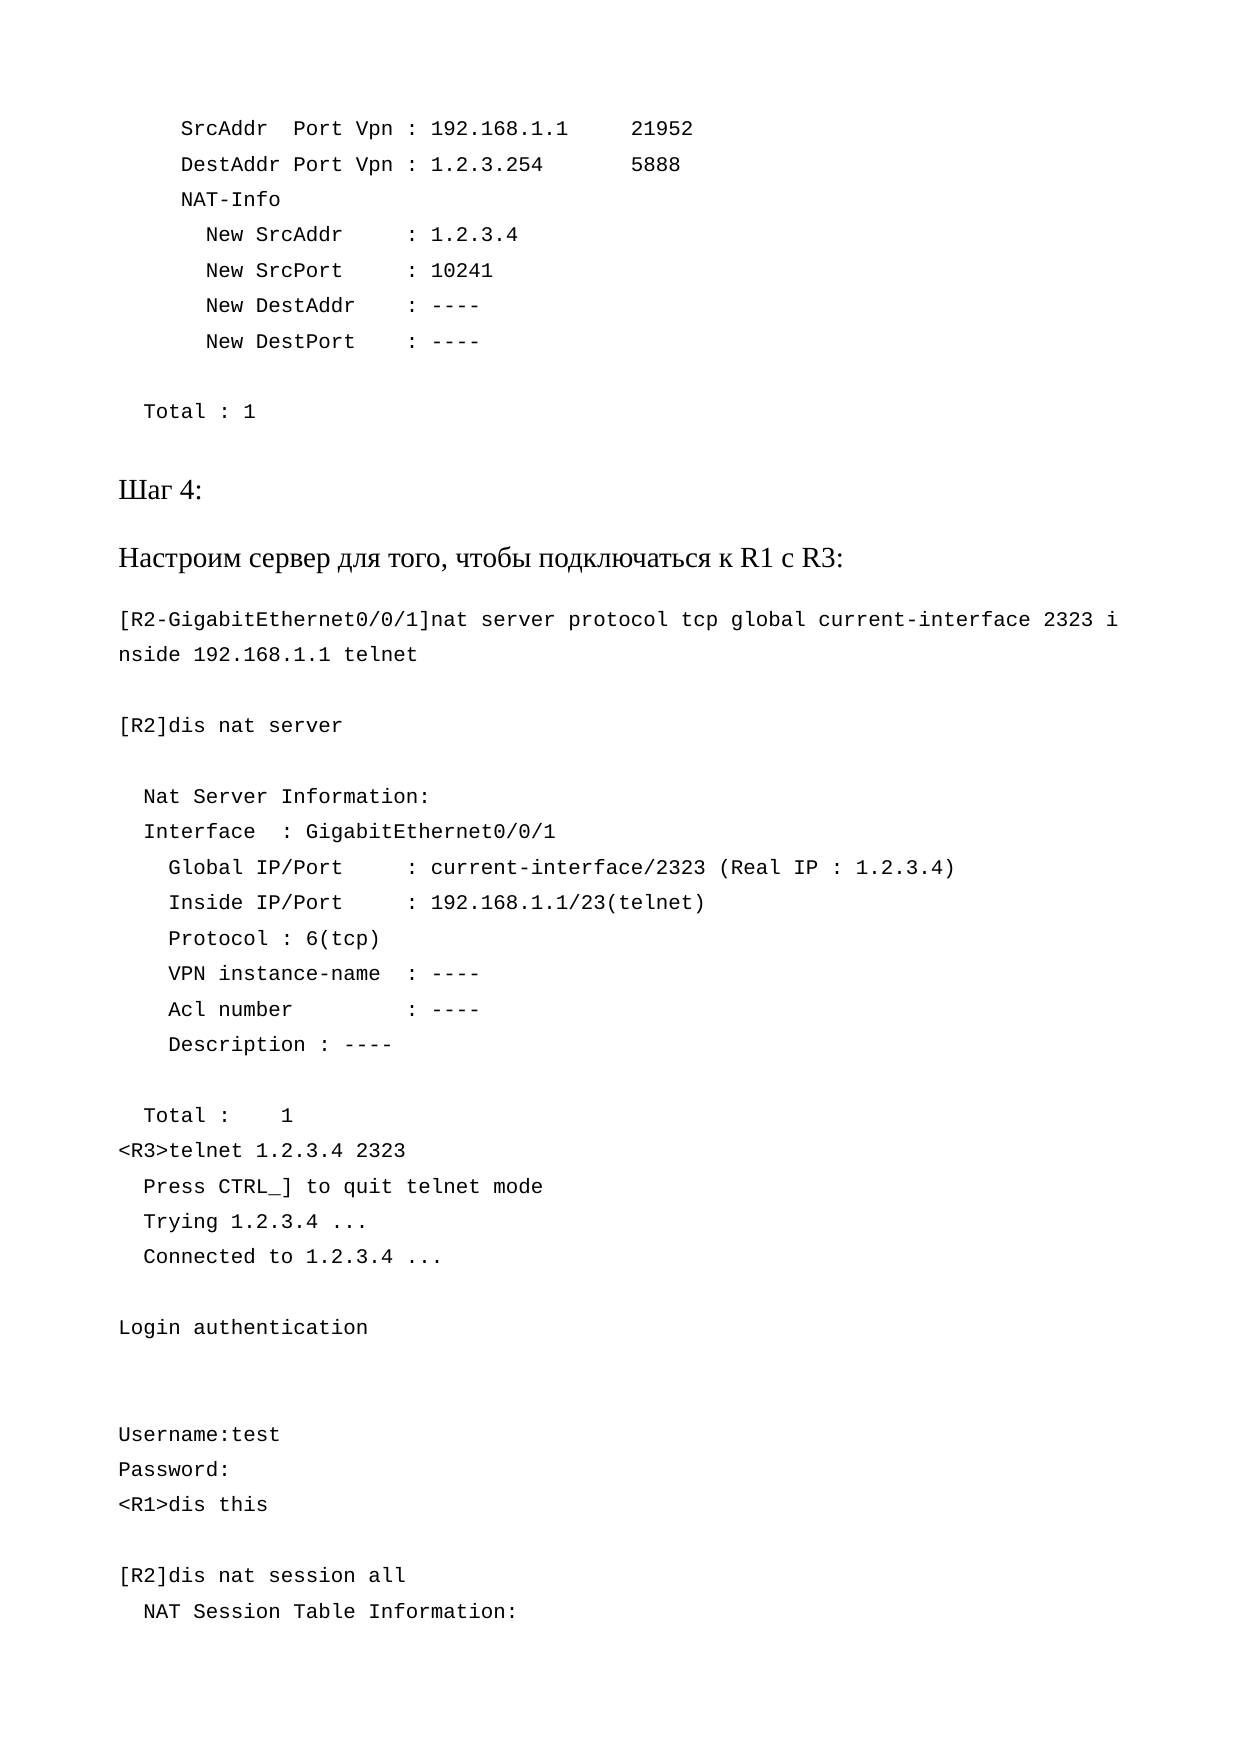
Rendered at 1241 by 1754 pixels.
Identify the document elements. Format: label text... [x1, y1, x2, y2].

text Login authentication [118, 1317, 1122, 1341]
text Protocol : 6(tcp) [118, 928, 1122, 951]
text NAT Session Table Information: [118, 1601, 1122, 1624]
text Total : 1 [118, 1105, 1122, 1128]
text Username:test [118, 1423, 1122, 1447]
text Trying 1.2.3.4 ... [118, 1211, 1122, 1235]
text <R1>dis this [118, 1494, 1122, 1518]
text Global IP/Port : current-interface/2323 (Real IP : 1.2.3.4) [118, 857, 1122, 881]
text New DestAddr : ---- [118, 295, 1122, 319]
text Настроим сервер для того, чтобы подключаться к R1 с R3: [118, 541, 1122, 574]
text VPN instance-name : ---- [118, 963, 1122, 987]
text [R2]dis nat session all [118, 1565, 1122, 1589]
text Connected to 1.2.3.4 ... [118, 1246, 1122, 1270]
text nside 192.168.1.1 telnet [118, 644, 1122, 668]
text New SrcAddr : 1.2.3.4 [118, 224, 1122, 248]
text SrcAddr Port Vpn : 192.168.1.1 21952 [118, 118, 1122, 142]
text Шаг 4: [118, 472, 1122, 506]
text NAT-Info [118, 189, 1122, 213]
text New SrcPort : 10241 [118, 260, 1122, 283]
text [R2-GigabitEthernet0/0/1]nat server protocol tcp global current-interface 2323 i [118, 609, 1122, 633]
text Press CTRL_] to quit telnet mode [118, 1176, 1122, 1199]
text [R2]dis nat server [118, 715, 1122, 739]
text <R3>telnet 1.2.3.4 2323 [118, 1140, 1122, 1164]
text Acl number : ---- [118, 998, 1122, 1022]
text DestAddr Port Vpn : 1.2.3.254 5888 [118, 153, 1122, 177]
text Password: [118, 1459, 1122, 1483]
text Inside IP/Port : 192.168.1.1/23(telnet) [118, 892, 1122, 916]
text Total : 1 [118, 401, 1122, 425]
text Nat Server Information: [118, 786, 1122, 810]
text Interface : GigabitEthernet0/0/1 [118, 821, 1122, 845]
text New DestPort : ---- [118, 331, 1122, 354]
text Description : ---- [118, 1034, 1122, 1058]
